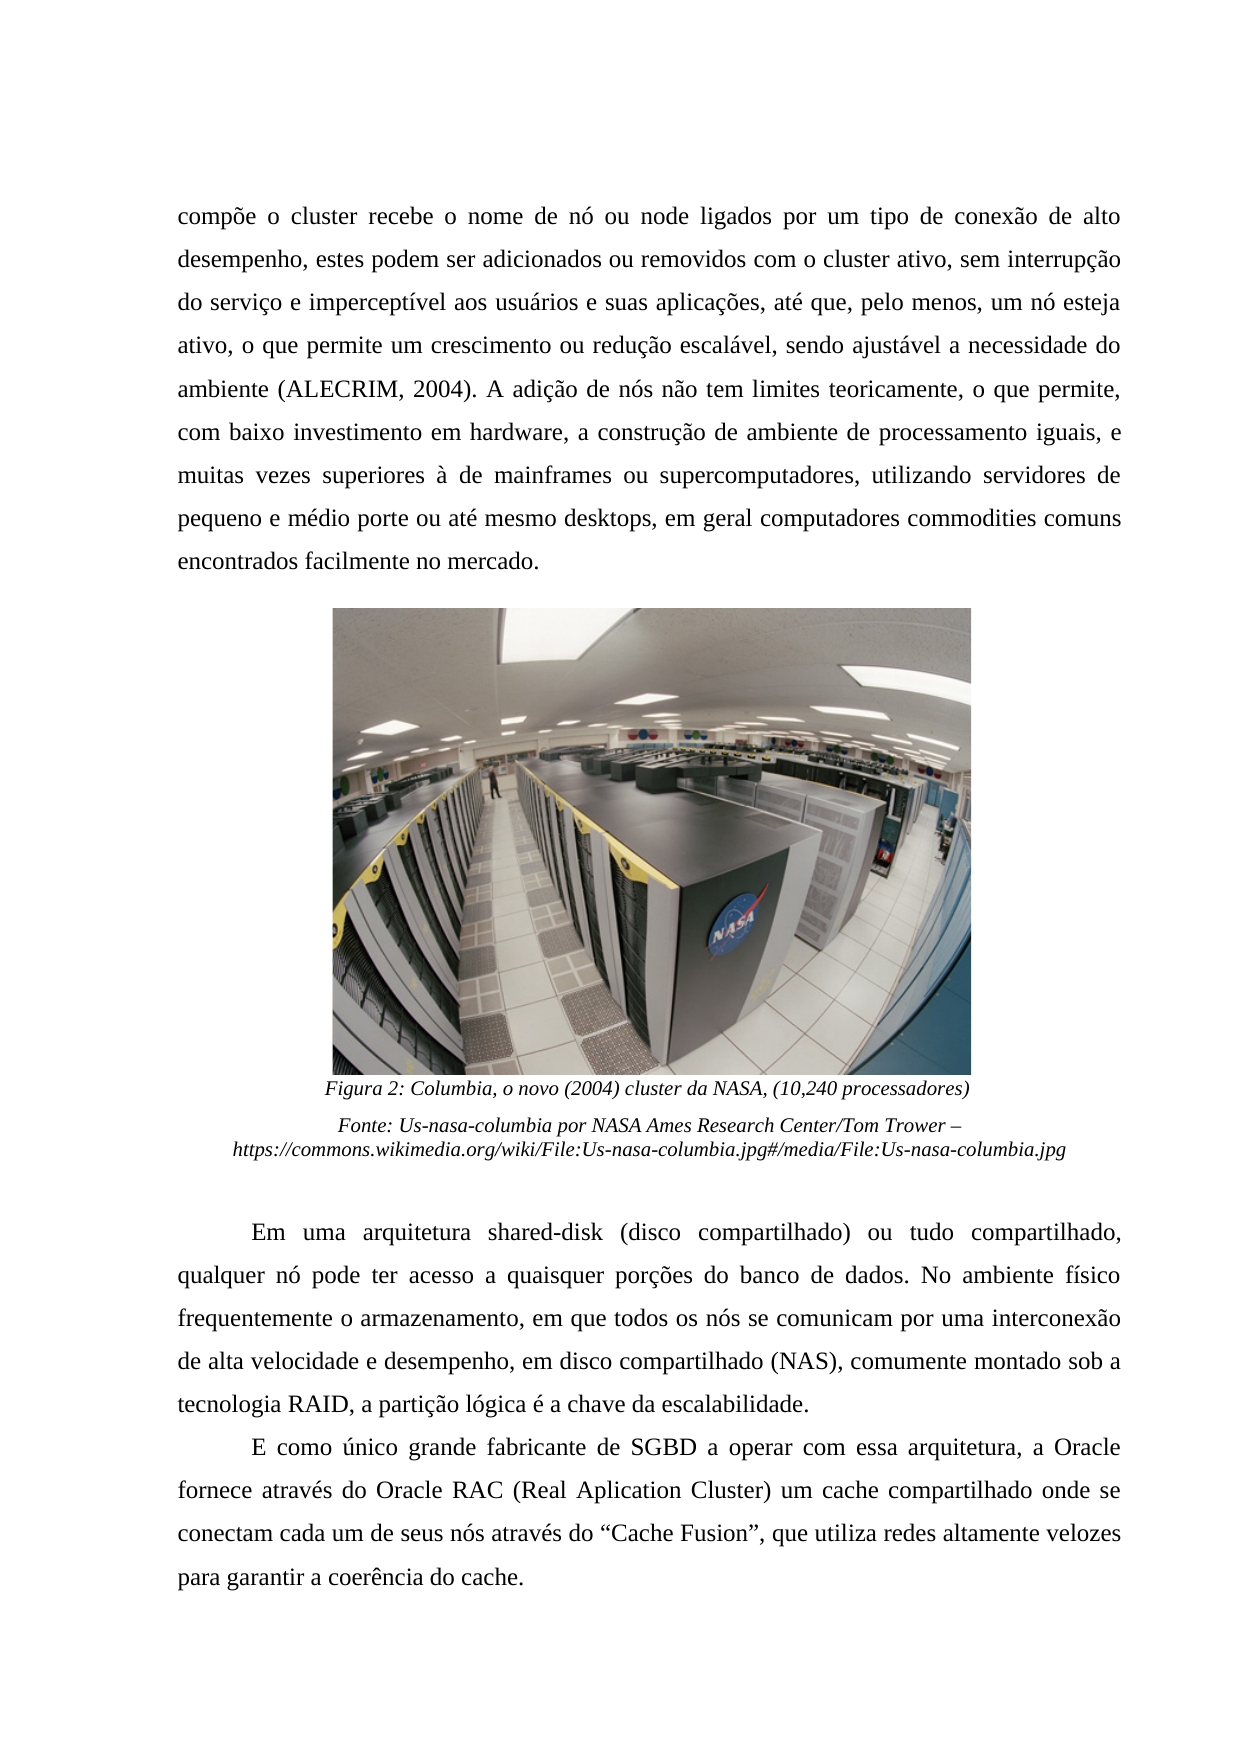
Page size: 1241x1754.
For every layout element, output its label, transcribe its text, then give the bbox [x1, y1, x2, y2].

text Figura 2: Columbia, o novo (2004) cluster da NASA, (10,240 processadores) [177, 1076, 1122, 1100]
text E como único grande fabricante de SGBD a operar com essa arquitetura, a Oracle fornece através do Oracle RAC (Real Aplication Cluster) um cache compartilhado onde se conectam cada um de seus nós através do “Cache Fusion”, que utiliza redes altamente velozes para garantir a coerência do cache. [177, 1432, 1122, 1590]
picture [332, 608, 972, 1075]
text Em uma arquitetura shared-disk (disco compartilhado) ou tudo compartilhado, qualquer nó pode ter acesso a quaisquer porções do banco de dados. No ambiente físico frequentemente o armazenamento, em que todos os nós se comunicam por uma interconexão de alta velocidade e desempenho, em disco compartilhado (NAS), comumente montado sob a tecnologia RAID, a partição lógica é a chave da escalabilidade. [177, 1217, 1122, 1418]
text compõe o cluster recebe o nome de nó ou node ligados por um tipo de conexão de alto desempenho, estes podem ser adicionados ou removidos com o cluster ativo, sem interrupção do serviço e imperceptível aos usuários e suas aplicações, até que, pelo menos, um nó esteja ativo, o que permite um crescimento ou redução escalável, sendo ajustável a necessidade do ambiente (ALECRIM, 2004). A adição de nós não tem limites teoricamente, o que permite, com baixo investimento em hardware, a construção de ambiente de processamento iguais, e muitas vezes superiores à de mainframes ou supercomputadores, utilizando servidores de pequeno e médio porte ou até mesmo desktops, em geral computadores commodities comuns encontrados facilmente no mercado. [177, 201, 1122, 575]
text Fonte: Us-nasa-columbia por NASA Ames Research Center/Tom Trower – https://commons.wikimedia.org/wiki/File:Us-nasa-columbia.jpg#/media/File:Us-nasa-columbia.jpg [177, 1113, 1122, 1161]
